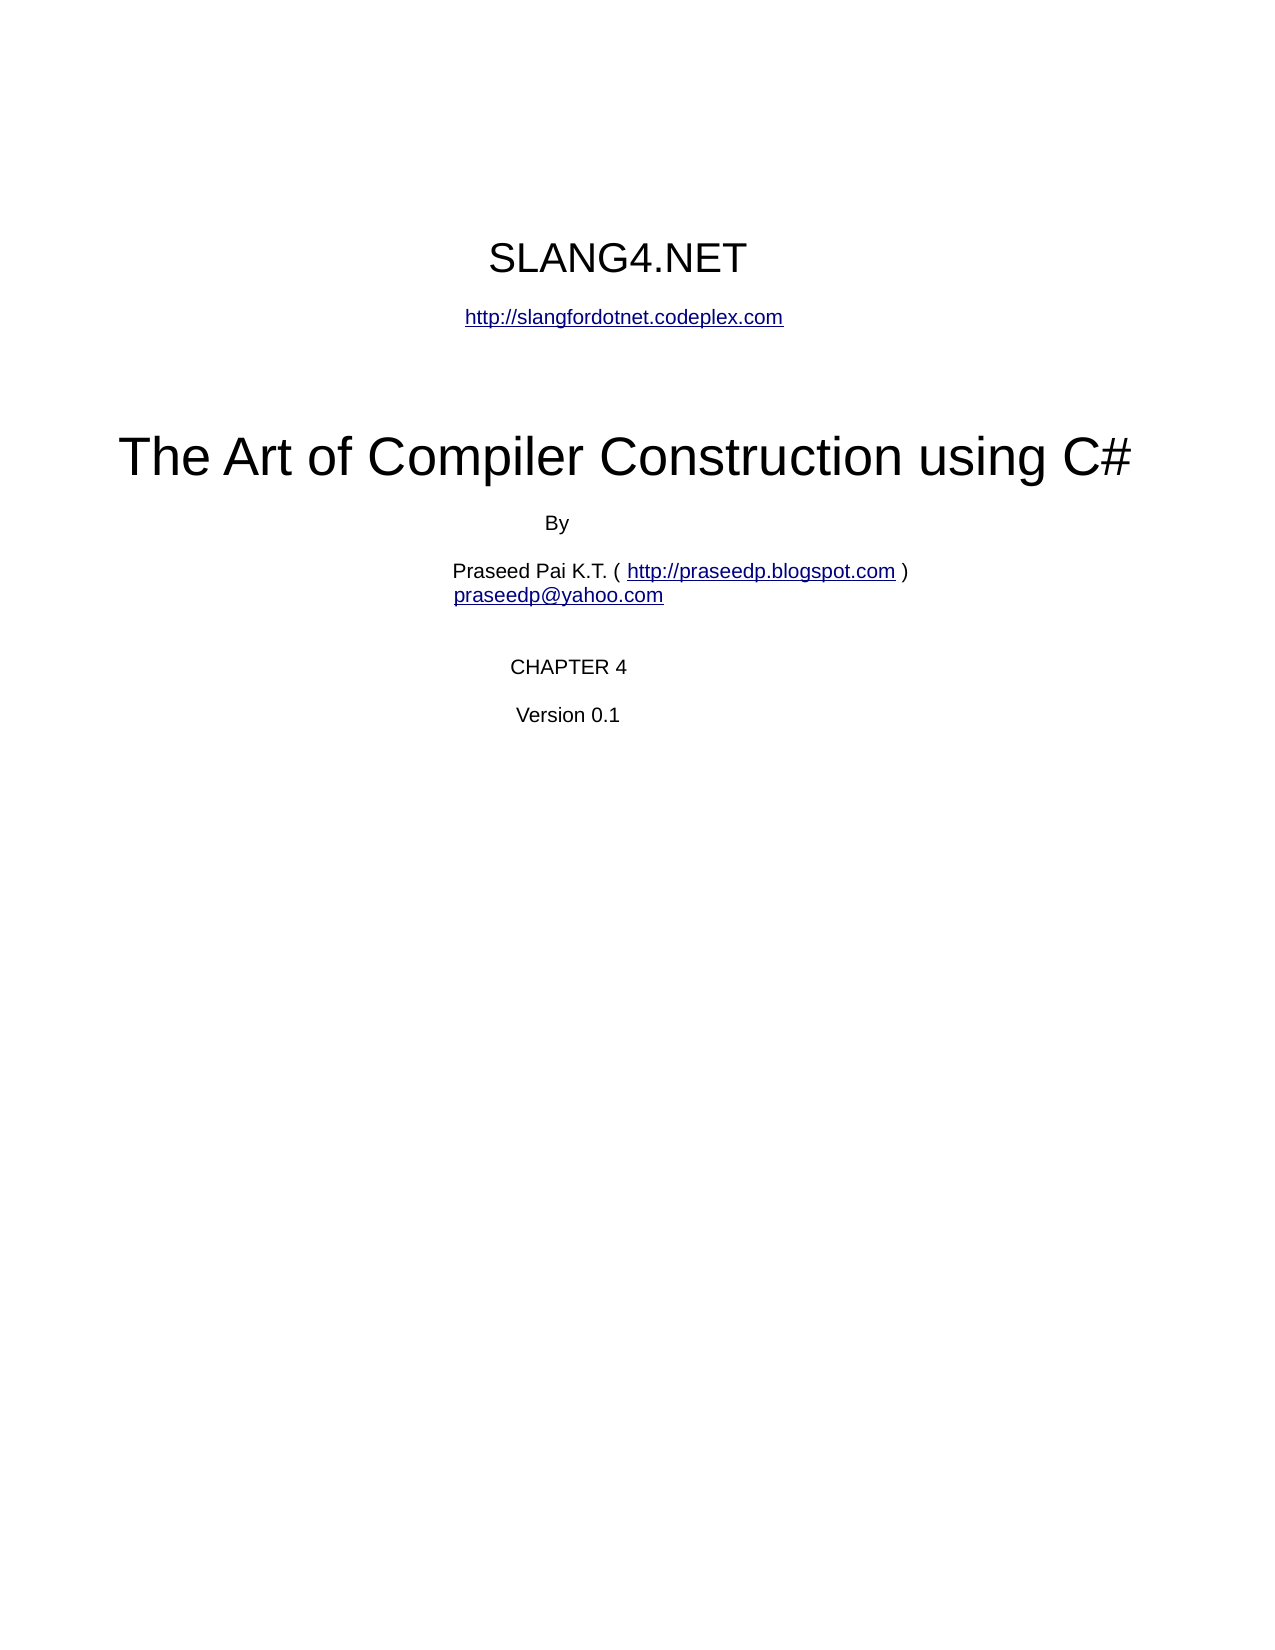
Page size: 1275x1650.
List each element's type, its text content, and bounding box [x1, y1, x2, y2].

text http://slangfordotnet.codeplex.com [118, 305, 1157, 329]
text CHAPTER 4 [118, 655, 1157, 679]
text SLANG4.NET [118, 233, 1157, 281]
text By [118, 511, 1157, 535]
text praseedp@yahoo.com [118, 583, 1157, 607]
text Praseed Pai K.T. ( http://praseedp.blogspot.com ) [118, 559, 1157, 583]
text Version 0.1 [118, 703, 1157, 727]
text The Art of Compiler Construction using C# [118, 425, 1157, 487]
